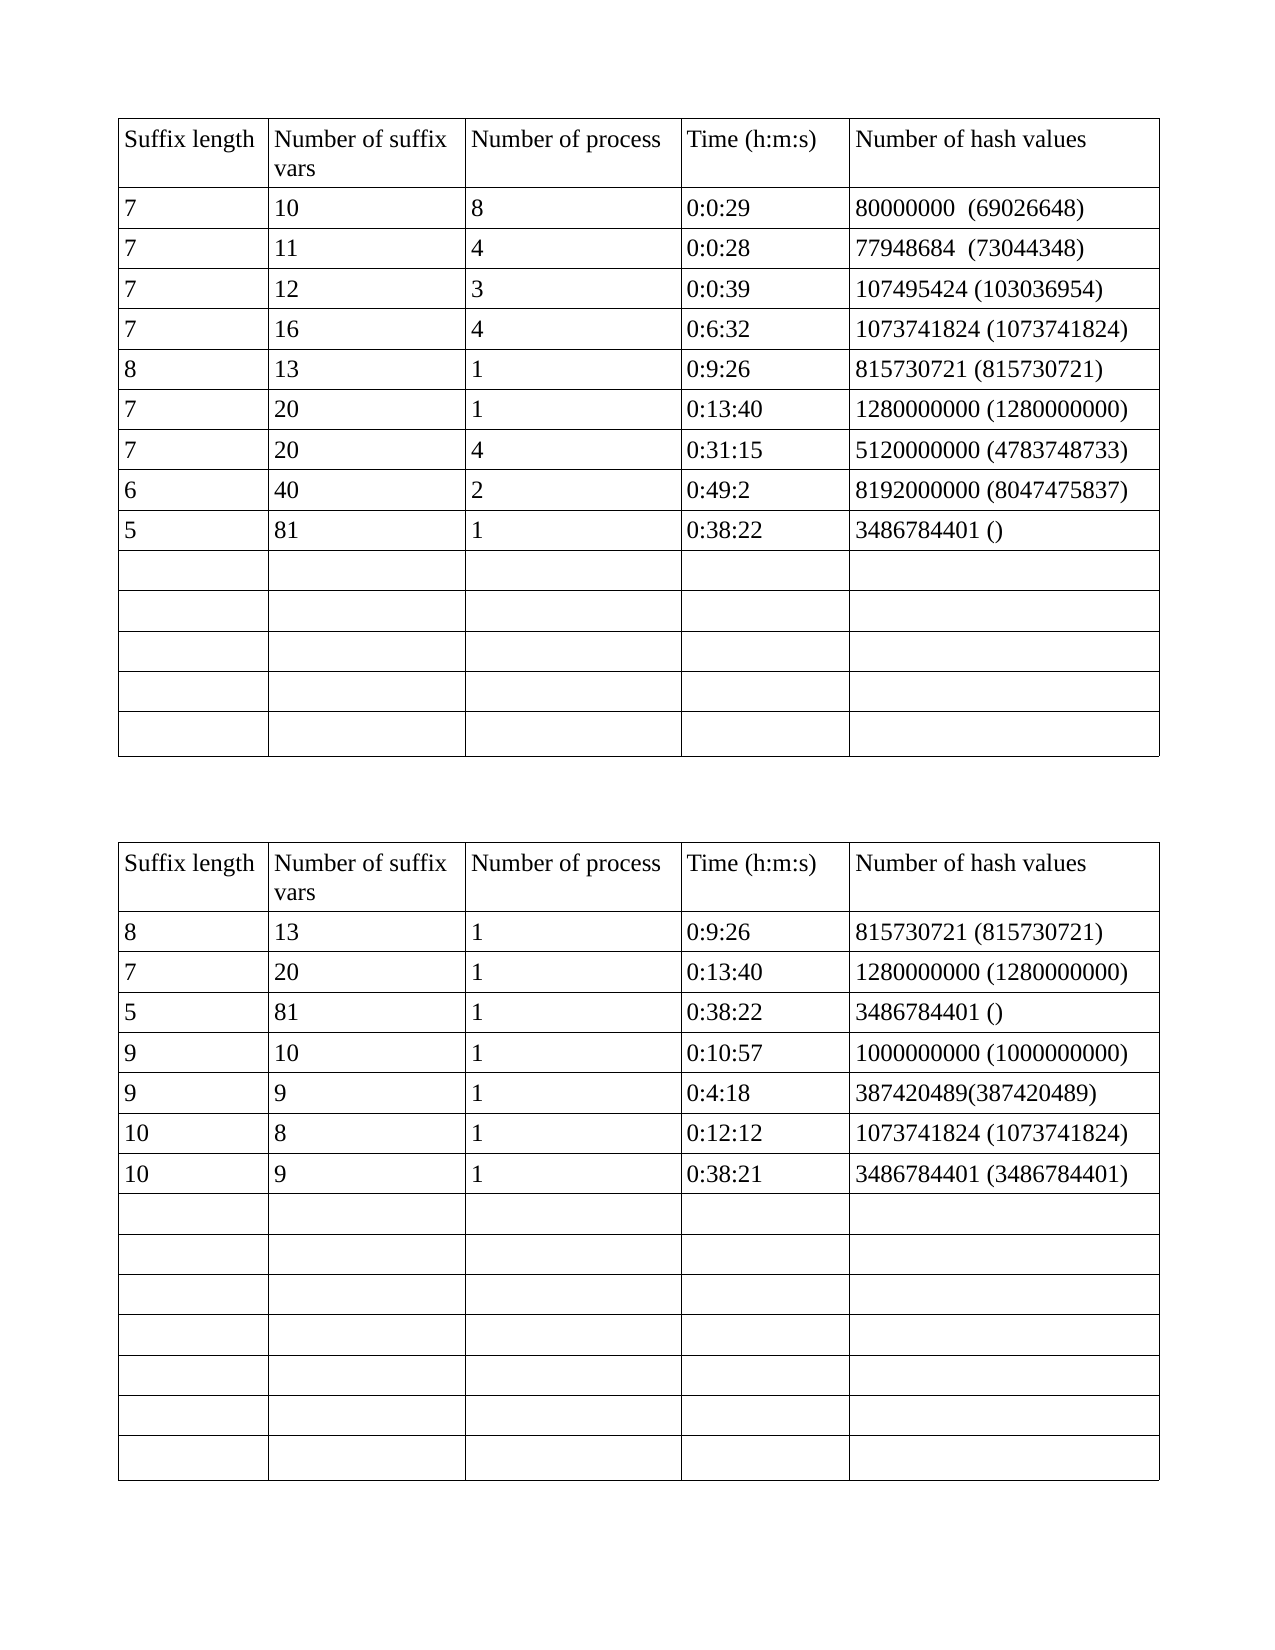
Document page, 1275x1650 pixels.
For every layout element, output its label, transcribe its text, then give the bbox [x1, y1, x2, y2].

table_cell [682, 1275, 849, 1314]
table_cell [466, 551, 681, 590]
table_cell [269, 1436, 465, 1479]
table_cell [682, 551, 849, 590]
table_cell [466, 1396, 681, 1435]
table_cell [850, 591, 1159, 631]
table_cell [682, 1356, 849, 1395]
table_cell 3486784401 () [850, 511, 1159, 550]
table_cell [119, 1396, 268, 1435]
table_cell [269, 632, 465, 671]
table_cell 11 [269, 229, 465, 268]
table_cell [269, 712, 465, 756]
table_cell 81 [269, 993, 465, 1032]
table_cell 5 [119, 511, 268, 550]
table_cell 0:13:40 [682, 390, 849, 429]
table_cell 6 [119, 470, 268, 510]
table_cell 9 [269, 1073, 465, 1113]
table_cell [850, 712, 1159, 756]
table_cell [269, 672, 465, 711]
table_cell 7 [119, 430, 268, 469]
table_cell [850, 1275, 1159, 1314]
table_cell 3 [466, 269, 681, 308]
table_cell [850, 1356, 1159, 1395]
table_cell [269, 1275, 465, 1314]
table_cell 0:13:40 [682, 952, 849, 992]
table_cell 387420489(387420489) [850, 1073, 1159, 1113]
table_cell 1 [466, 1114, 681, 1153]
table_cell [682, 1194, 849, 1233]
table_cell 13 [269, 350, 465, 389]
table_cell 0:9:26 [682, 912, 849, 951]
table_cell [269, 591, 465, 631]
table_cell [466, 1436, 681, 1479]
table_cell [466, 672, 681, 711]
table_cell 4 [466, 430, 681, 469]
table_cell 20 [269, 952, 465, 992]
table_header Suffix length [119, 843, 268, 911]
table_cell 0:0:28 [682, 229, 849, 268]
table_cell 1 [466, 350, 681, 389]
table_header Number of suffix vars [269, 119, 465, 187]
table_cell [119, 1436, 268, 1479]
table_cell [850, 1235, 1159, 1274]
table_cell 8 [466, 188, 681, 227]
table_cell [682, 672, 849, 711]
table_cell 1 [466, 390, 681, 429]
table_cell 80000000 (69026648) [850, 188, 1159, 227]
table_cell 16 [269, 309, 465, 348]
table_header Number of hash values [850, 119, 1159, 187]
table_cell 0:49:2 [682, 470, 849, 510]
table_cell 4 [466, 309, 681, 348]
table_cell 0:10:57 [682, 1033, 849, 1072]
table_cell [466, 1315, 681, 1354]
table_cell 107495424 (103036954) [850, 269, 1159, 308]
table_cell 3486784401 (3486784401) [850, 1154, 1159, 1193]
table_cell 13 [269, 912, 465, 951]
table_cell 0:38:21 [682, 1154, 849, 1193]
table_cell [119, 1194, 268, 1233]
table_header Number of suffix vars [269, 843, 465, 911]
table_cell [119, 632, 268, 671]
table_cell [682, 1396, 849, 1435]
table_cell 815730721 (815730721) [850, 350, 1159, 389]
table_cell 10 [119, 1154, 268, 1193]
table_cell [850, 1396, 1159, 1435]
table_cell [682, 712, 849, 756]
table_cell 10 [119, 1114, 268, 1153]
table_cell 5120000000 (4783748733) [850, 430, 1159, 469]
table_cell [269, 1194, 465, 1233]
table_cell 12 [269, 269, 465, 308]
table_cell 0:9:26 [682, 350, 849, 389]
table_cell 2 [466, 470, 681, 510]
table_cell 1 [466, 1154, 681, 1193]
table_cell [682, 632, 849, 671]
table_cell 8 [119, 912, 268, 951]
table_cell 0:12:12 [682, 1114, 849, 1153]
table_cell 10 [269, 188, 465, 227]
table_cell 0:38:22 [682, 511, 849, 550]
table_cell 7 [119, 269, 268, 308]
table_cell [269, 1396, 465, 1435]
table_cell 0:0:39 [682, 269, 849, 308]
table_cell [119, 1275, 268, 1314]
table_cell [119, 1235, 268, 1274]
table_cell 9 [119, 1073, 268, 1113]
table_cell 9 [269, 1154, 465, 1193]
table_cell 1280000000 (1280000000) [850, 390, 1159, 429]
table_cell 1 [466, 993, 681, 1032]
table_cell 7 [119, 390, 268, 429]
table_header Suffix length [119, 119, 268, 187]
table_cell 1 [466, 912, 681, 951]
table_cell 8 [269, 1114, 465, 1153]
table_cell 0:0:29 [682, 188, 849, 227]
table_cell 20 [269, 390, 465, 429]
table_cell [850, 632, 1159, 671]
table_cell [466, 1194, 681, 1233]
table_cell 0:6:32 [682, 309, 849, 348]
table_header Number of process [466, 119, 681, 187]
table_cell [850, 1194, 1159, 1233]
table_cell [466, 632, 681, 671]
table_cell 3486784401 () [850, 993, 1159, 1032]
table_cell [466, 1275, 681, 1314]
table_cell [466, 1356, 681, 1395]
table_cell [682, 1436, 849, 1479]
table_cell 40 [269, 470, 465, 510]
table_cell 7 [119, 952, 268, 992]
table_cell [850, 1315, 1159, 1354]
table_cell 0:38:22 [682, 993, 849, 1032]
table_header Time (h:m:s) [682, 843, 849, 911]
table_cell 20 [269, 430, 465, 469]
table_cell 1 [466, 1033, 681, 1072]
table_cell 8 [119, 350, 268, 389]
table_cell 1073741824 (1073741824) [850, 309, 1159, 348]
table_cell [682, 1235, 849, 1274]
table_cell [466, 1235, 681, 1274]
table_cell 7 [119, 309, 268, 348]
table_cell [850, 1436, 1159, 1479]
table_header Number of hash values [850, 843, 1159, 911]
table_cell [119, 591, 268, 631]
table_cell 5 [119, 993, 268, 1032]
table_cell [269, 1235, 465, 1274]
table_cell [119, 551, 268, 590]
table_cell 815730721 (815730721) [850, 912, 1159, 951]
table_cell 77948684 (73044348) [850, 229, 1159, 268]
table_header Number of process [466, 843, 681, 911]
table_cell [682, 591, 849, 631]
table_cell 0:4:18 [682, 1073, 849, 1113]
table_cell 4 [466, 229, 681, 268]
table_cell [682, 1315, 849, 1354]
table_cell [269, 1356, 465, 1395]
table_cell 1 [466, 952, 681, 992]
table_cell [466, 712, 681, 756]
table_cell 1280000000 (1280000000) [850, 952, 1159, 992]
table_cell 0:31:15 [682, 430, 849, 469]
table_cell 7 [119, 188, 268, 227]
table_cell 9 [119, 1033, 268, 1072]
table_cell [269, 1315, 465, 1354]
table_cell 1073741824 (1073741824) [850, 1114, 1159, 1153]
table_cell [119, 672, 268, 711]
table_cell 7 [119, 229, 268, 268]
table_cell 81 [269, 511, 465, 550]
table_cell 8192000000 (8047475837) [850, 470, 1159, 510]
table_cell [850, 551, 1159, 590]
table_cell [119, 1356, 268, 1395]
table_cell [119, 712, 268, 756]
table_cell 1 [466, 511, 681, 550]
table_cell 1000000000 (1000000000) [850, 1033, 1159, 1072]
table_cell [850, 672, 1159, 711]
table_cell 10 [269, 1033, 465, 1072]
table_header Time (h:m:s) [682, 119, 849, 187]
table_cell [269, 551, 465, 590]
table_cell [466, 591, 681, 631]
table_cell [119, 1315, 268, 1354]
table_cell 1 [466, 1073, 681, 1113]
